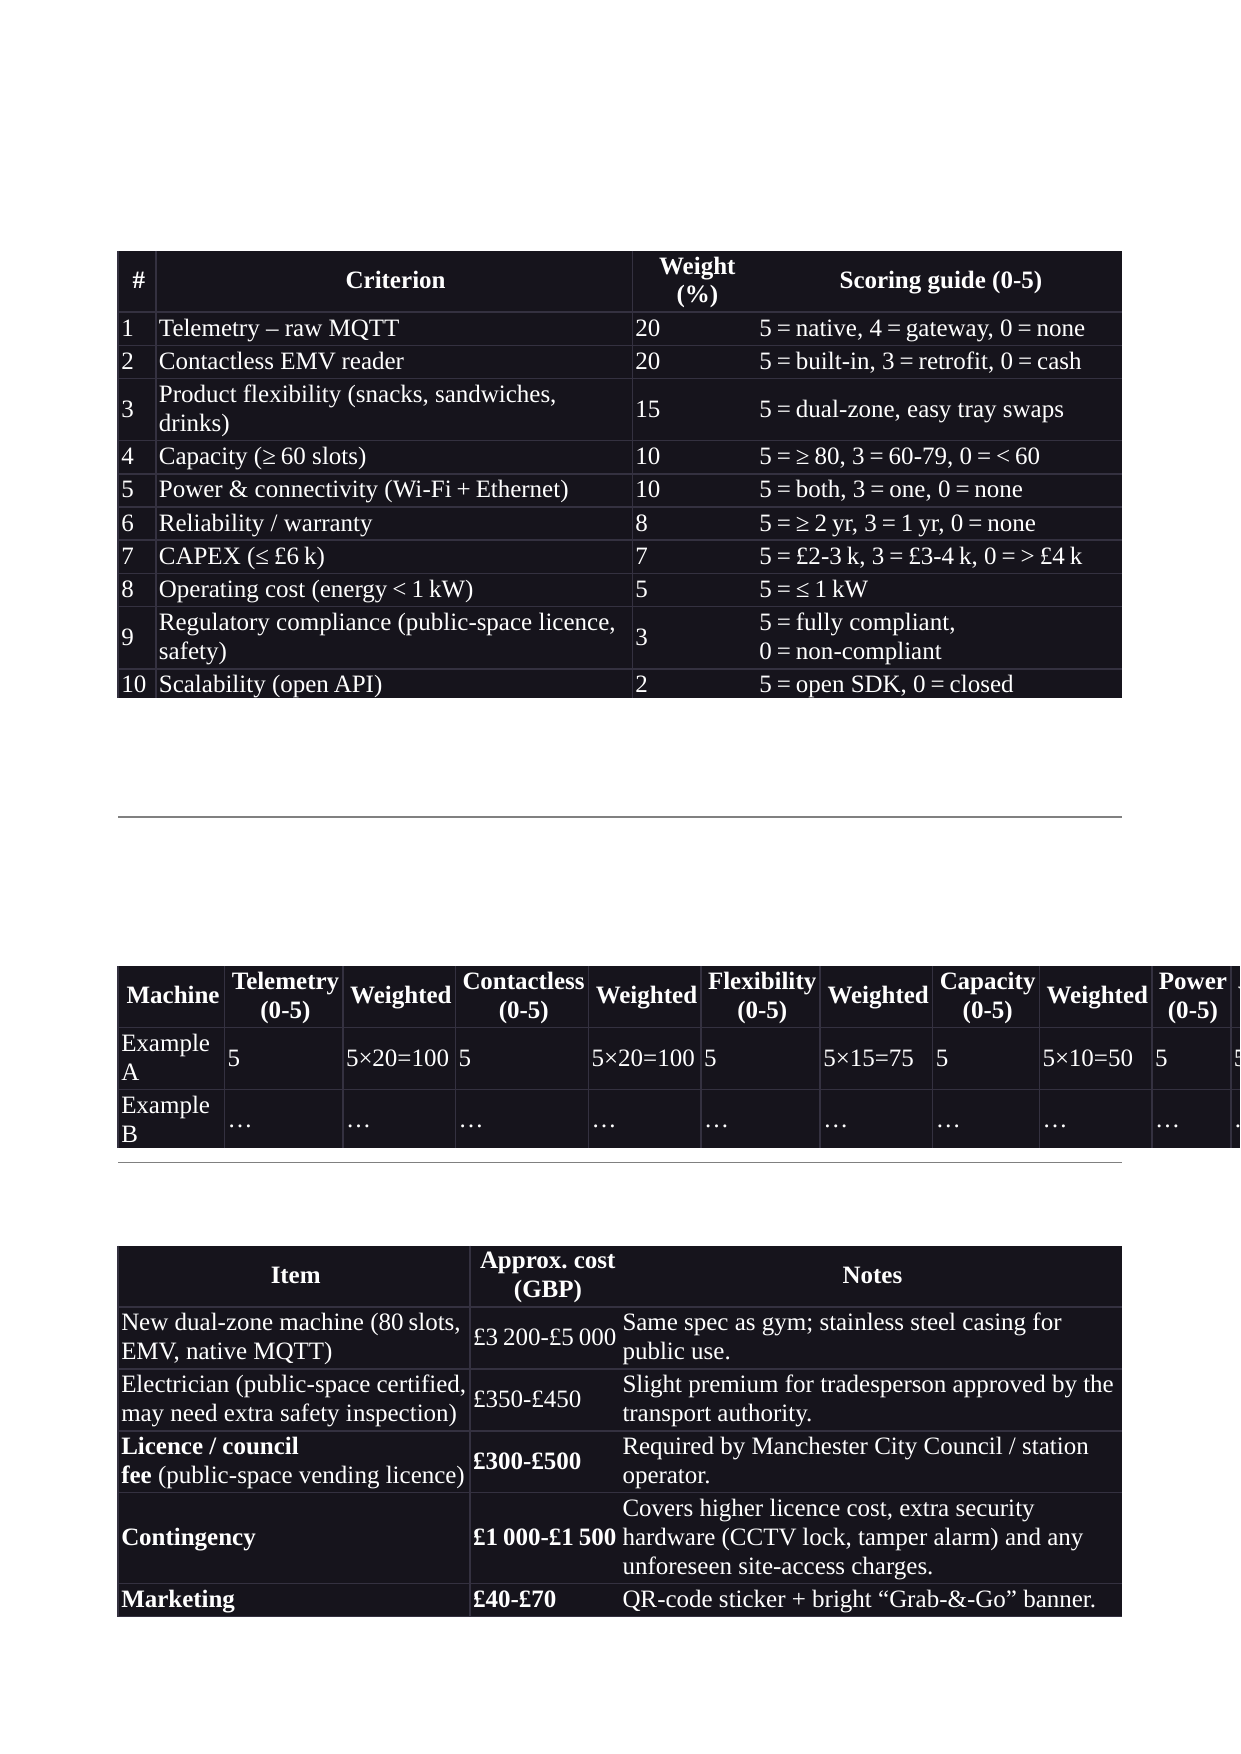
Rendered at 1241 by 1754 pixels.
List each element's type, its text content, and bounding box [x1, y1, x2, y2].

table_cell £350‑£450 [471, 1370, 622, 1430]
table_cell 7 [119, 541, 155, 573]
table_cell 5 [456, 1028, 588, 1089]
table_cell … [1040, 1090, 1151, 1148]
table_cell Marketing [119, 1584, 469, 1616]
table_cell 6 [119, 508, 155, 539]
table_cell … [344, 1090, 455, 1148]
table_cell 5×20=100 [589, 1028, 700, 1089]
table_cell Operating cost (energy < 1 kW) [157, 574, 632, 606]
table_cell Slight premium for tradesperson approved by the transport authority. [622, 1370, 1122, 1430]
table_cell Electrician (public‑space certified, may need extra safety inspection) [119, 1370, 469, 1430]
table_cell Covers higher licence cost, extra security hardware (CCTV lock, tamper alarm) and any unforeseen site‑access charges. [622, 1493, 1122, 1583]
table_header Notes [622, 1246, 1122, 1306]
table_cell 5×10=50 [1232, 1028, 1240, 1089]
table_cell 5 [702, 1028, 819, 1089]
table_header Weight (%) [633, 251, 759, 311]
table_cell 4 [119, 441, 155, 473]
table_cell £300‑£500 [471, 1432, 622, 1492]
table_header Criterion [157, 251, 632, 311]
table_cell Same spec as gym; stainless steel casing for public use. [622, 1308, 1122, 1368]
table_cell 5 [225, 1028, 342, 1089]
table_cell QR‑code sticker + bright “Grab‑&‑Go” banner. [622, 1584, 1122, 1616]
table_header Approx. cost (GBP) [471, 1246, 622, 1306]
table_header Telemetry (0‑5) [225, 966, 342, 1027]
table_cell 5 [1153, 1028, 1230, 1089]
table_cell 1 [119, 313, 155, 344]
table_header Weighted [1232, 966, 1240, 1027]
table_cell Reliability / warranty [157, 508, 632, 539]
table_cell 5 [933, 1028, 1039, 1089]
table_cell … [1232, 1090, 1240, 1148]
table_cell Example A [119, 1028, 224, 1089]
table_cell 3 [633, 607, 759, 668]
table_cell £1 000‑£1 500 [471, 1493, 622, 1583]
table_cell £40‑£70 [471, 1584, 622, 1616]
table_cell Required by Manchester City Council / station operator. [622, 1432, 1122, 1492]
table_cell 5 = dual‑zone, easy tray swaps [759, 379, 1122, 440]
table_cell 2 [633, 670, 759, 698]
table_cell Contactless EMV reader [157, 346, 632, 378]
table_header Machine [119, 966, 224, 1027]
text Scoring process – identical to the gym assessment (pull spec sheet, assign 0‑5 per criterion, multiply by weight, sum to a max of 100; higher total = better fit). [118, 698, 1122, 773]
table_header Flexibility (0‑5) [702, 966, 819, 1027]
table_cell Licence / council fee (public‑space vending licence) [119, 1432, 469, 1492]
table_cell 5 = ≥ 2 yr, 3 = 1 yr, 0 = none [759, 508, 1122, 539]
table_cell 5 [633, 574, 759, 606]
table_cell Regulatory compliance (public‑space licence, safety) [157, 607, 632, 668]
table_cell Telemetry – raw MQTT [157, 313, 632, 344]
table_cell New dual‑zone machine (80 slots, EMV, native MQTT) [119, 1308, 469, 1368]
table_cell 5 = ≤ 1 kW [759, 574, 1122, 606]
table_cell 5 = open SDK, 0 = closed [759, 670, 1122, 698]
table_header Power (0‑5) [1153, 966, 1230, 1027]
table_cell 5 = both, 3 = one, 0 = none [759, 475, 1122, 506]
table_cell … [456, 1090, 588, 1148]
table_cell Power & connectivity (Wi‑Fi + Ethernet) [157, 475, 632, 506]
table_header Weighted [344, 966, 455, 1027]
table_header Weighted [1040, 966, 1151, 1027]
table_cell 5 = £2‑3 k, 3 = £3‑4 k, 0 = > £4 k [759, 541, 1122, 573]
table_cell 8 [119, 574, 155, 606]
table_header Contactless (0‑5) [456, 966, 588, 1027]
table_cell 20 [633, 346, 759, 378]
table_cell 7 [633, 541, 759, 573]
table_header Item [119, 1246, 469, 1306]
table_cell 3 [119, 379, 155, 440]
table_cell … [589, 1090, 700, 1148]
table_cell 5 = native, 4 = gateway, 0 = none [759, 313, 1122, 344]
table_cell Product flexibility (snacks, sandwiches, drinks) [157, 379, 632, 440]
table_header # [119, 251, 155, 311]
table_header Weighted [821, 966, 932, 1027]
table_cell 8 [633, 508, 759, 539]
table_header Capacity (0‑5) [933, 966, 1039, 1027]
table_cell Capacity (≥ 60 slots) [157, 441, 632, 473]
table_cell … [702, 1090, 819, 1148]
table_cell … [225, 1090, 342, 1148]
table_cell 10 [633, 475, 759, 506]
subtitle 4️⃣ Decision‑Matrix Template (copy‑paste into Excel/Sheets) [118, 833, 1122, 951]
table_cell … [1153, 1090, 1230, 1148]
table_cell 5×20=100 [344, 1028, 455, 1089]
table_cell … [933, 1090, 1039, 1148]
table_cell … [821, 1090, 932, 1148]
table_cell 5 = ≥ 80, 3 = 60‑79, 0 = < 60 [759, 441, 1122, 473]
table_header Weighted [589, 966, 700, 1027]
table_cell 5 [119, 475, 155, 506]
table_header Scoring guide (0‑5) [759, 251, 1122, 311]
table_cell 5×10=50 [1040, 1028, 1151, 1089]
table_cell 5×15=75 [821, 1028, 932, 1089]
table_cell Contingency [119, 1493, 469, 1583]
table_cell CAPEX (≤ £6 k) [157, 541, 632, 573]
table_cell Example B [119, 1090, 224, 1148]
subtitle 3️⃣ Evaluation Criteria (same weights as the gym assessment) [118, 118, 1122, 236]
table_cell £3 200‑£5 000 [471, 1308, 622, 1368]
table_cell 10 [633, 441, 759, 473]
table_cell 20 [633, 313, 759, 344]
subtitle 5️⃣ Budget Snapshot (Transport Hub) [118, 1179, 1122, 1230]
table_cell Scalability (open API) [157, 670, 632, 698]
table_cell 9 [119, 607, 155, 668]
table_cell 5 = fully compliant, 0 = non‑compliant [759, 607, 1122, 668]
table_cell 2 [119, 346, 155, 378]
table_cell 5 = built‑in, 3 = retrofit, 0 = cash [759, 346, 1122, 378]
table_cell 10 [119, 670, 155, 698]
table_cell 15 [633, 379, 759, 440]
